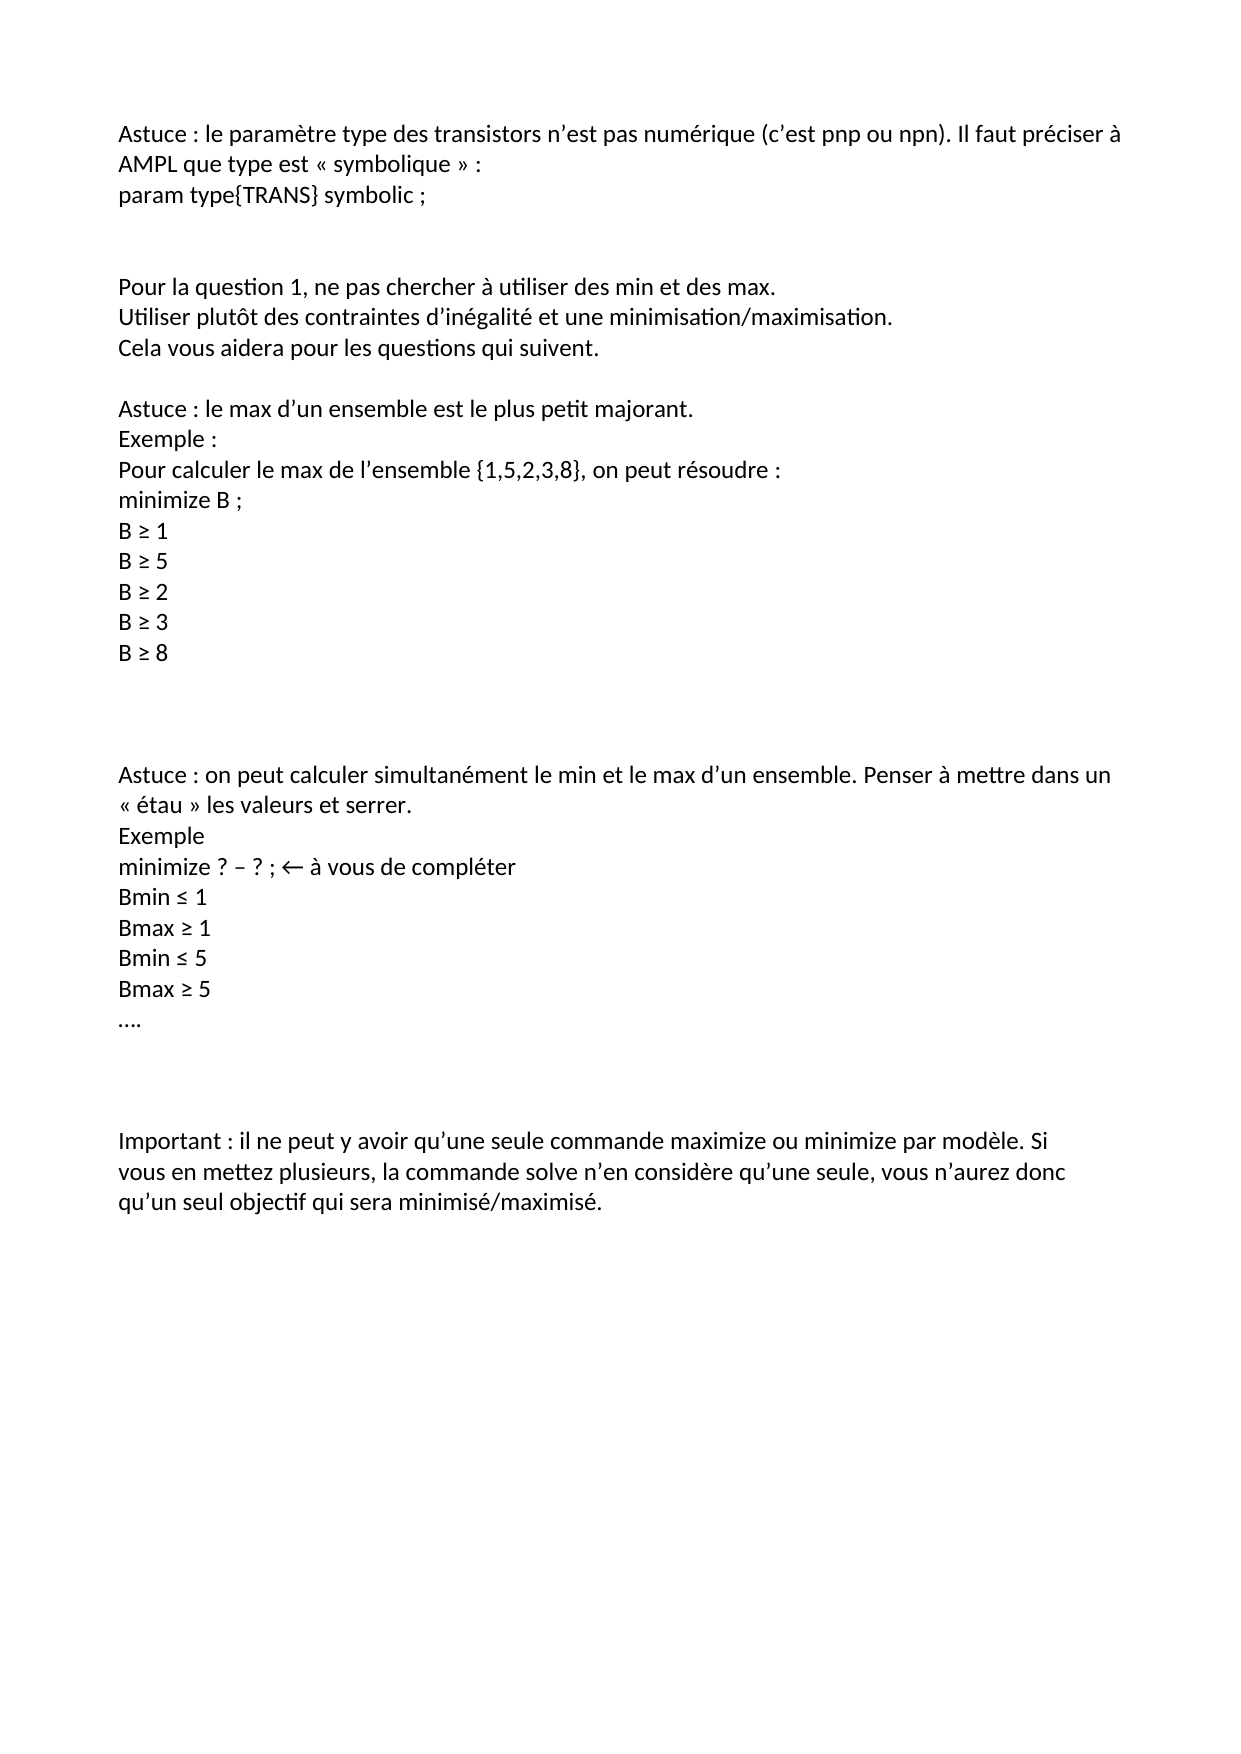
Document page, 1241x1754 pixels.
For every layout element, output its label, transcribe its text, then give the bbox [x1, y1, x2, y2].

text Astuce : le paramètre type des transistors n’est pas numérique (c’est pnp ou npn). Il faut préciser à AMPL que type est « symbolique » : [118, 118, 1122, 179]
text Bmin ≤ 1 [118, 881, 1122, 912]
text Pour calculer le max de l’ensemble {1,5,2,3,8}, on peut résoudre : [118, 454, 1122, 484]
text Cela vous aidera pour les questions qui suivent. [118, 332, 1122, 362]
text B ≥ 3 [118, 606, 1122, 637]
text B ≥ 5 [118, 545, 1122, 576]
text B ≥ 2 [118, 576, 1122, 606]
text Bmax ≥ 5 [118, 973, 1122, 1003]
text Astuce : le max d’un ensemble est le plus petit majorant. [118, 393, 1122, 423]
text Exemple [118, 820, 1122, 851]
text minimize ? – ? ; ← à vous de compléter [118, 851, 1122, 881]
text Bmax ≥ 1 [118, 912, 1122, 942]
text Important : il ne peut y avoir qu’une seule commande maximize ou minimize par modèle. Si [118, 1125, 1122, 1156]
text …. [118, 1003, 1122, 1034]
text Bmin ≤ 5 [118, 942, 1122, 973]
text vous en mettez plusieurs, la commande solve n’en considère qu’une seule, vous n’aurez donc qu’un seul objectif qui sera minimisé/maximisé. [118, 1156, 1122, 1217]
text B ≥ 1 [118, 515, 1122, 545]
text B ≥ 8 [118, 637, 1122, 667]
text Pour la question 1, ne pas chercher à utiliser des min et des max. [118, 271, 1122, 301]
text Exemple : [118, 423, 1122, 454]
text param type{TRANS} symbolic ; [118, 179, 1122, 210]
text minimize B ; [118, 484, 1122, 515]
text Utiliser plutôt des contraintes d’inégalité et une minimisation/maximisation. [118, 301, 1122, 332]
text Astuce : on peut calculer simultanément le min et le max d’un ensemble. Penser à mettre dans un « étau » les valeurs et serrer. [118, 759, 1122, 820]
